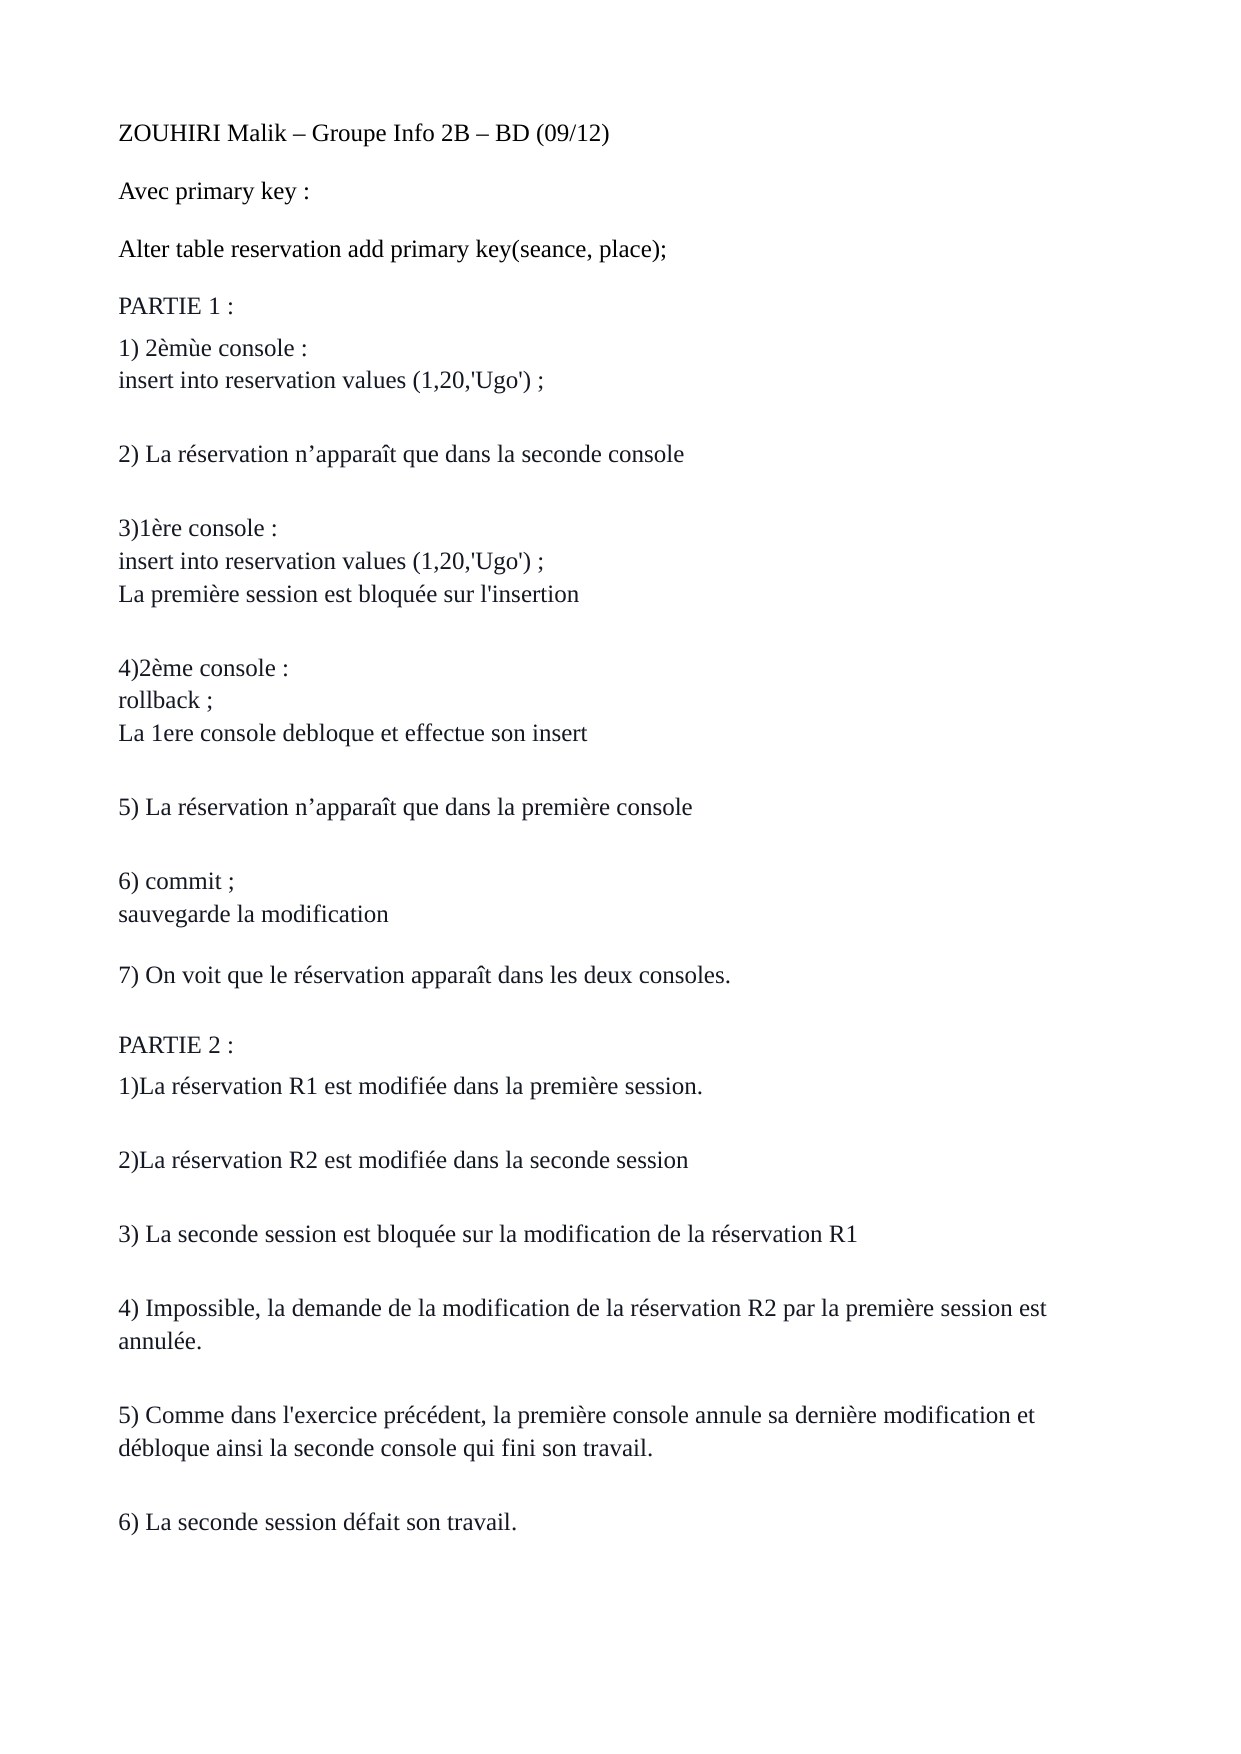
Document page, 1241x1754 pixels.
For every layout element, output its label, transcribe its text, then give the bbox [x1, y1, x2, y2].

text 2) La réservation n’apparaît que dans la seconde console [118, 439, 1122, 468]
text PARTIE 2 : [118, 1030, 1122, 1059]
text insert into reservation values (1,20,'Ugo') ; [118, 365, 1122, 394]
text 5) La réservation n’apparaît que dans la première console [118, 792, 1122, 821]
text 7) On voit que le réservation apparaît dans les deux consoles. [118, 931, 1122, 989]
text 1) 2èmùe console : [118, 333, 1122, 361]
text La 1ere console debloque et effectue son insert [118, 718, 1122, 747]
text 3)1ère console : [118, 513, 1122, 542]
text PARTIE 1 : [118, 291, 1122, 320]
text 6) La seconde session défait son travail. [118, 1507, 1122, 1535]
text 6) commit ; [118, 866, 1122, 895]
text 3) La seconde session est bloquée sur la modification de la réservation R1 [118, 1219, 1122, 1248]
text La première session est bloquée sur l'insertion [118, 579, 1122, 607]
text 1)La réservation R1 est modifiée dans la première session. [118, 1071, 1122, 1100]
text 2)La réservation R2 est modifiée dans la seconde session [118, 1145, 1122, 1174]
text Avec primary key : [118, 176, 1122, 205]
text 4) Impossible, la demande de la modification de la réservation R2 par la première session est annulée. [118, 1293, 1122, 1355]
text sauvegarde la modification [118, 899, 1122, 927]
text 5) Comme dans l'exercice précédent, la première console annule sa dernière modification et débloque ainsi la seconde console qui fini son travail. [118, 1400, 1122, 1461]
text rollback ; [118, 685, 1122, 714]
text insert into reservation values (1,20,'Ugo') ; [118, 546, 1122, 575]
text 4)2ème console : [118, 653, 1122, 681]
text Alter table reservation add primary key(seance, place); [118, 234, 1122, 263]
